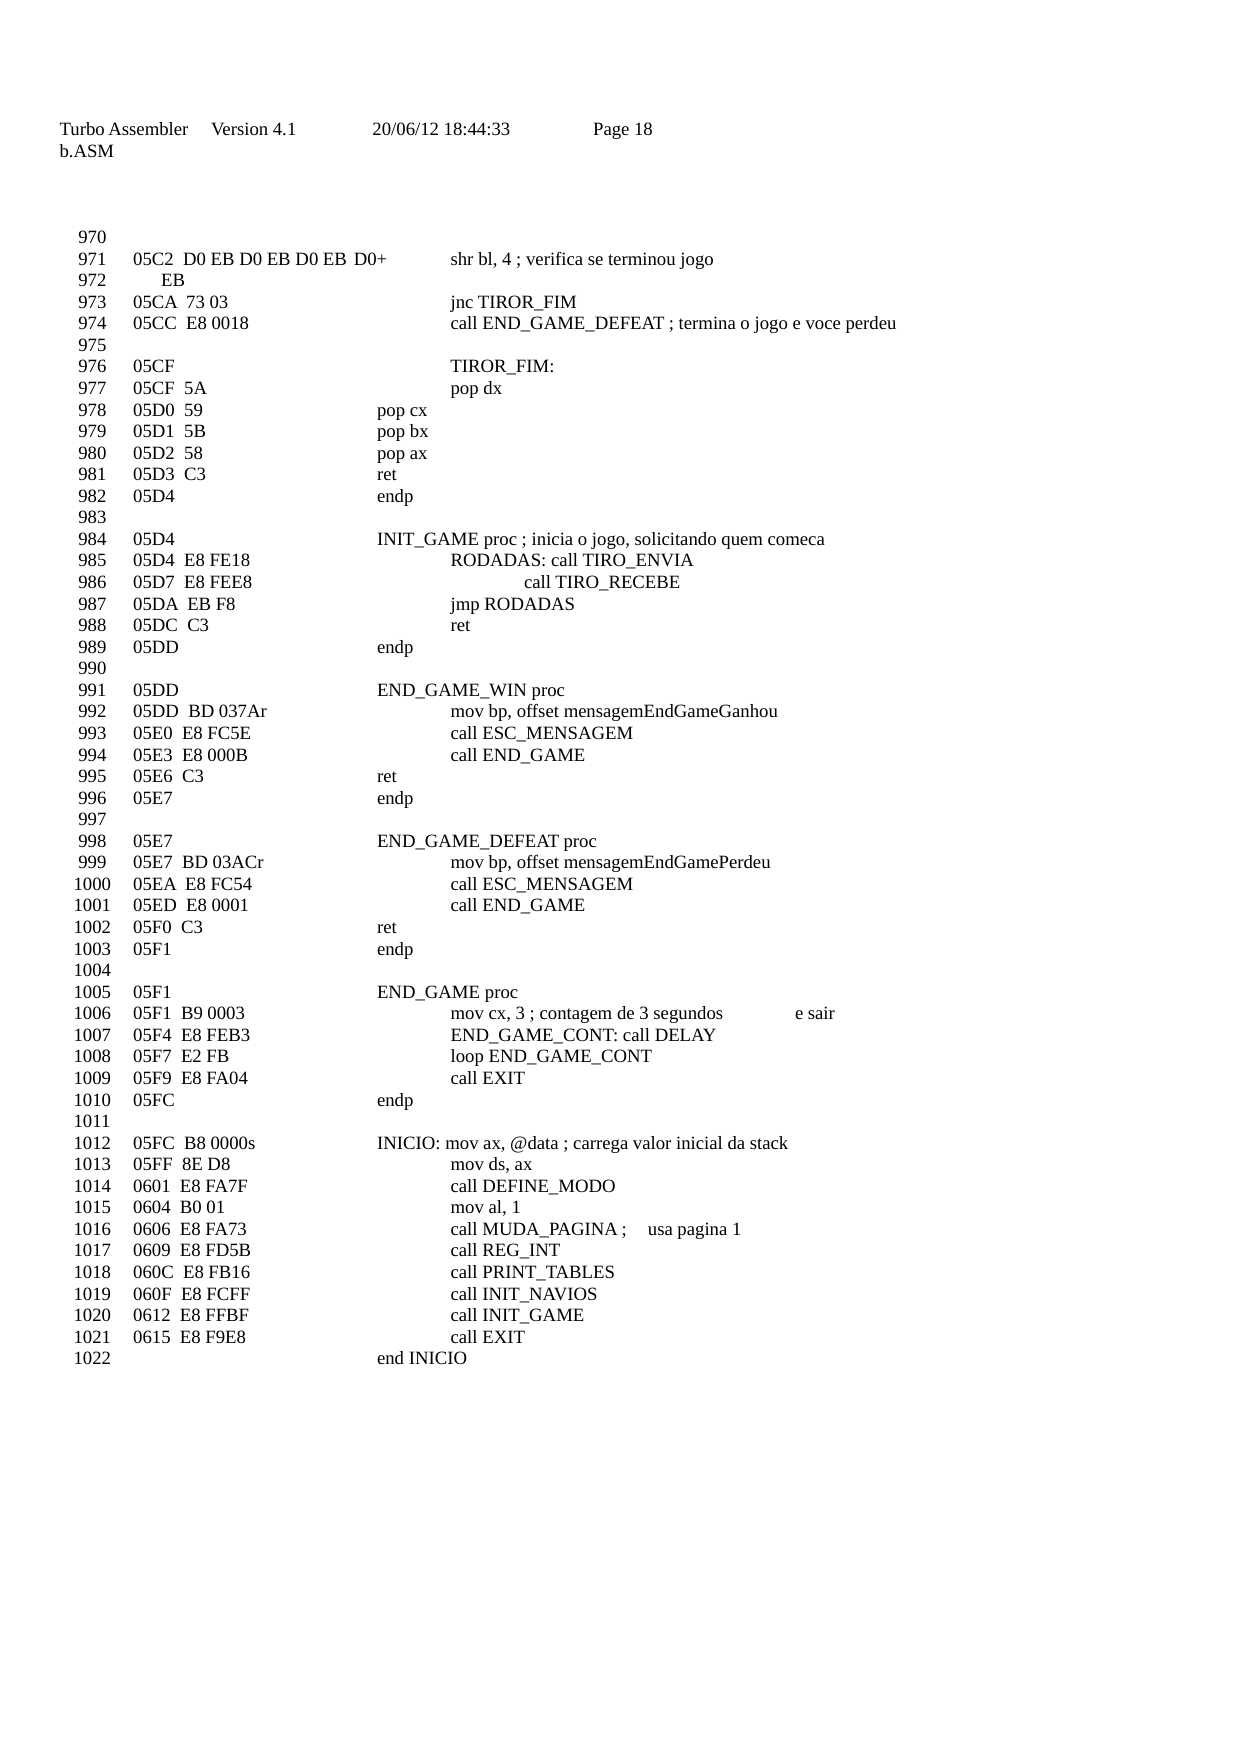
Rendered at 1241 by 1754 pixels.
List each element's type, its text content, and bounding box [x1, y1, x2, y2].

text 1018 060C E8 FB16 call PRINT_TABLES [59, 1261, 1180, 1282]
text 989 05DD endp [59, 636, 1180, 657]
text 1020 0612 E8 FFBF call INIT_GAME [59, 1304, 1180, 1326]
text 973 05CA 73 03 jnc TIROR_FIM [59, 291, 1180, 312]
text Turbo Assembler Version 4.1 20/06/12 18:44:33 Page 18 [59, 118, 1180, 140]
text 992 05DD BD 037Ar mov bp, offset mensagemEndGameGanhou [59, 700, 1180, 722]
text 1016 0606 E8 FA73 call MUDA_PAGINA ; usa pagina 1 [59, 1218, 1180, 1239]
text 986 05D7 E8 FEE8 call TIRO_RECEBE [59, 571, 1180, 592]
text 997 [59, 808, 1180, 830]
text 1012 05FC B8 0000s INICIO: mov ax, @data ; carrega valor inicial da stack [59, 1132, 1180, 1153]
text 995 05E6 C3 ret [59, 765, 1180, 787]
text 994 05E3 E8 000B call END_GAME [59, 743, 1180, 765]
text b.ASM [59, 140, 1180, 161]
text 1001 05ED E8 0001 call END_GAME [59, 894, 1180, 916]
text 981 05D3 C3 ret [59, 463, 1180, 485]
text 1013 05FF 8E D8 mov ds, ax [59, 1153, 1180, 1175]
text 974 05CC E8 0018 call END_GAME_DEFEAT ; termina o jogo e voce perdeu [59, 312, 1180, 334]
text 976 05CF TIROR_FIM: [59, 355, 1180, 377]
text 996 05E7 endp [59, 787, 1180, 808]
text 999 05E7 BD 03ACr mov bp, offset mensagemEndGamePerdeu [59, 851, 1180, 873]
text 971 05C2 D0 EB D0 EB D0 EB D0+ shr bl, 4 ; verifica se terminou jogo [59, 247, 1180, 269]
text 1015 0604 B0 01 mov al, 1 [59, 1196, 1180, 1218]
text 1010 05FC endp [59, 1088, 1180, 1110]
text 1022 end INICIO [59, 1347, 1180, 1369]
text 1011 [59, 1110, 1180, 1132]
text 990 [59, 657, 1180, 679]
text 1009 05F9 E8 FA04 call EXIT [59, 1067, 1180, 1088]
text 1004 [59, 959, 1180, 981]
text 972 EB [59, 269, 1180, 291]
text 1007 05F4 E8 FEB3 END_GAME_CONT: call DELAY [59, 1024, 1180, 1045]
text 1000 05EA E8 FC54 call ESC_MENSAGEM [59, 873, 1180, 894]
text 1005 05F1 END_GAME proc [59, 981, 1180, 1002]
text 982 05D4 endp [59, 485, 1180, 506]
text 979 05D1 5B pop bx [59, 420, 1180, 442]
text 987 05DA EB F8 jmp RODADAS [59, 592, 1180, 614]
text 975 [59, 334, 1180, 355]
text 1002 05F0 C3 ret [59, 916, 1180, 937]
text 983 [59, 506, 1180, 528]
text 993 05E0 E8 FC5E call ESC_MENSAGEM [59, 722, 1180, 743]
text 1006 05F1 B9 0003 mov cx, 3 ; contagem de 3 segundos e sair [59, 1002, 1180, 1024]
text 1008 05F7 E2 FB loop END_GAME_CONT [59, 1045, 1180, 1067]
text 1017 0609 E8 FD5B call REG_INT [59, 1239, 1180, 1261]
text 988 05DC C3 ret [59, 614, 1180, 636]
text 980 05D2 58 pop ax [59, 442, 1180, 463]
text 1014 0601 E8 FA7F call DEFINE_MODO [59, 1175, 1180, 1196]
text 985 05D4 E8 FE18 RODADAS: call TIRO_ENVIA [59, 549, 1180, 571]
text 998 05E7 END_GAME_DEFEAT proc [59, 830, 1180, 851]
text 1021 0615 E8 F9E8 call EXIT [59, 1326, 1180, 1347]
text 977 05CF 5A pop dx [59, 377, 1180, 398]
text 970 [59, 226, 1180, 247]
text 1003 05F1 endp [59, 937, 1180, 959]
text 984 05D4 INIT_GAME proc ; inicia o jogo, solicitando quem comeca [59, 528, 1180, 549]
text 978 05D0 59 pop cx [59, 398, 1180, 420]
text 991 05DD END_GAME_WIN proc [59, 679, 1180, 700]
text 1019 060F E8 FCFF call INIT_NAVIOS [59, 1282, 1180, 1304]
